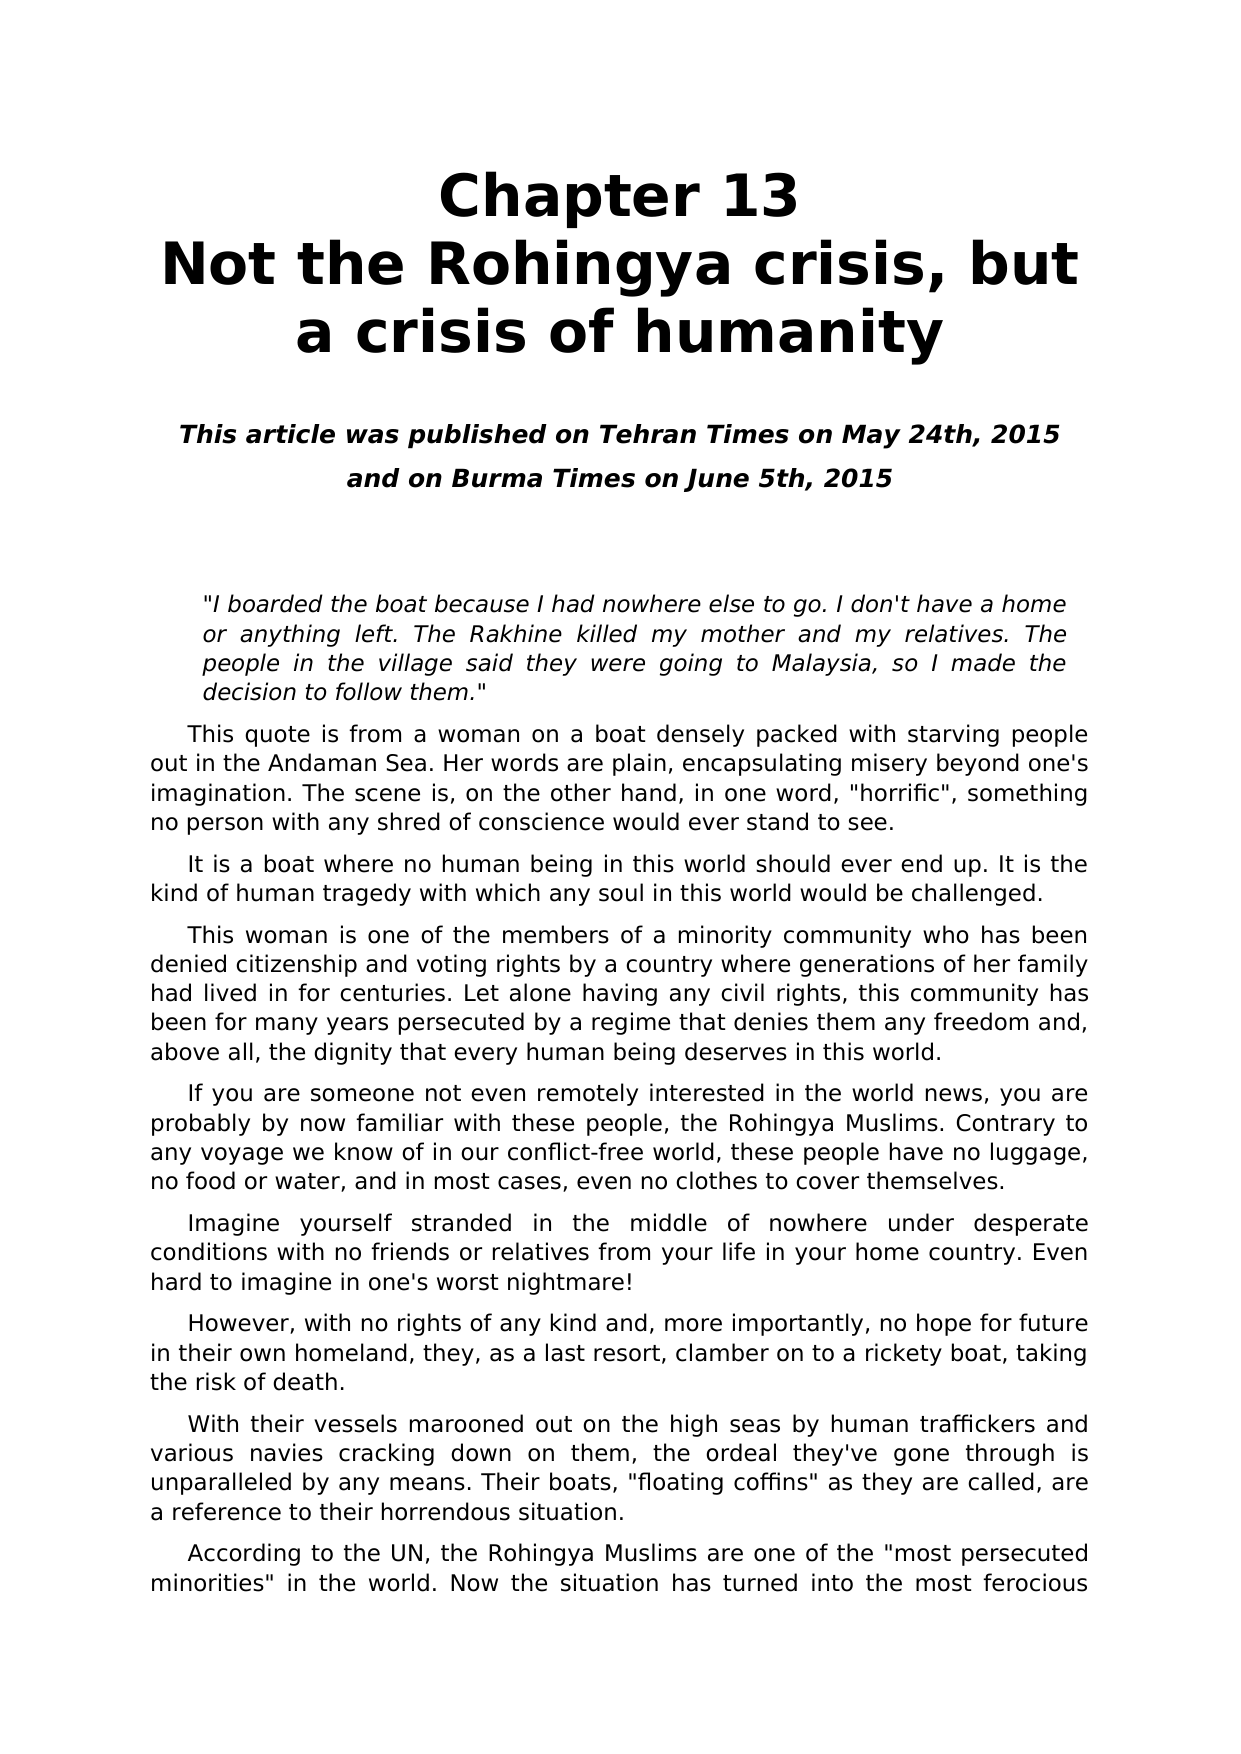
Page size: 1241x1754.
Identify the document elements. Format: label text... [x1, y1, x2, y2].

text If you are someone not even remotely interested in the world news, you are probably by now familiar with these people, the Rohingya Muslims. Contrary to any voyage we know of in our conflict-free world, these people have no luggage, no food or water, and in most cases, even no clothes to cover themselves. [150, 1081, 1090, 1195]
text However, with no rights of any kind and, more importantly, no hope for future in their own homeland, they, as a last resort, clamber on to a rickety boat, taking the risk of death. [150, 1311, 1090, 1396]
text "I boarded the boat because I had nowhere else to go. I don't have a home or anything left. The Rakhine killed my mother and my relatives. The people in the village said they were going to Malaysia, so I made the decision to follow them." [202, 592, 1068, 706]
text It is a boat where no human being in this world should ever end up. It is the kind of human tragedy with which any soul in this world would be challenged. [150, 851, 1090, 907]
text This article was published on Tehran Times on May 24th, 2015 and on Burma Times on June 5th, 2015 [150, 421, 1090, 493]
text This quote is from a woman on a boat densely packed with starving people out in the Andaman Sea. Her words are plain, encapsulating misery beyond one's imagination. The scene is, on the other hand, in one word, "horrific", something no person with any shred of conscience would ever stand to see. [150, 721, 1090, 836]
subtitle Chapter 13 Not the Rohingya crisis, but a crisis of humanity [150, 162, 1090, 366]
text This woman is one of the members of a minority community who has been denied citizenship and voting rights by a country where generations of her family had lived in for centuries. Let alone having any civil rights, this community has been for many years persecuted by a regime that denies them any freedom and, above all, the dignity that every human being deserves in this world. [150, 922, 1090, 1066]
text According to the UN, the Rohingya Muslims are one of the "most persecuted minorities" in the world. Now the situation has turned into the most ferocious [150, 1540, 1090, 1596]
text With their vessels marooned out on the high seas by human traffickers and various navies cracking down on them, the ordeal they've gone through is unparalleled by any means. Their boats, "floating coffins" as they are called, are a reference to their horrendous situation. [150, 1411, 1090, 1525]
text Imagine yourself stranded in the middle of nowhere under desperate conditions with no friends or relatives from your life in your home country. Even hard to imagine in one's worst nightmare! [150, 1210, 1090, 1295]
